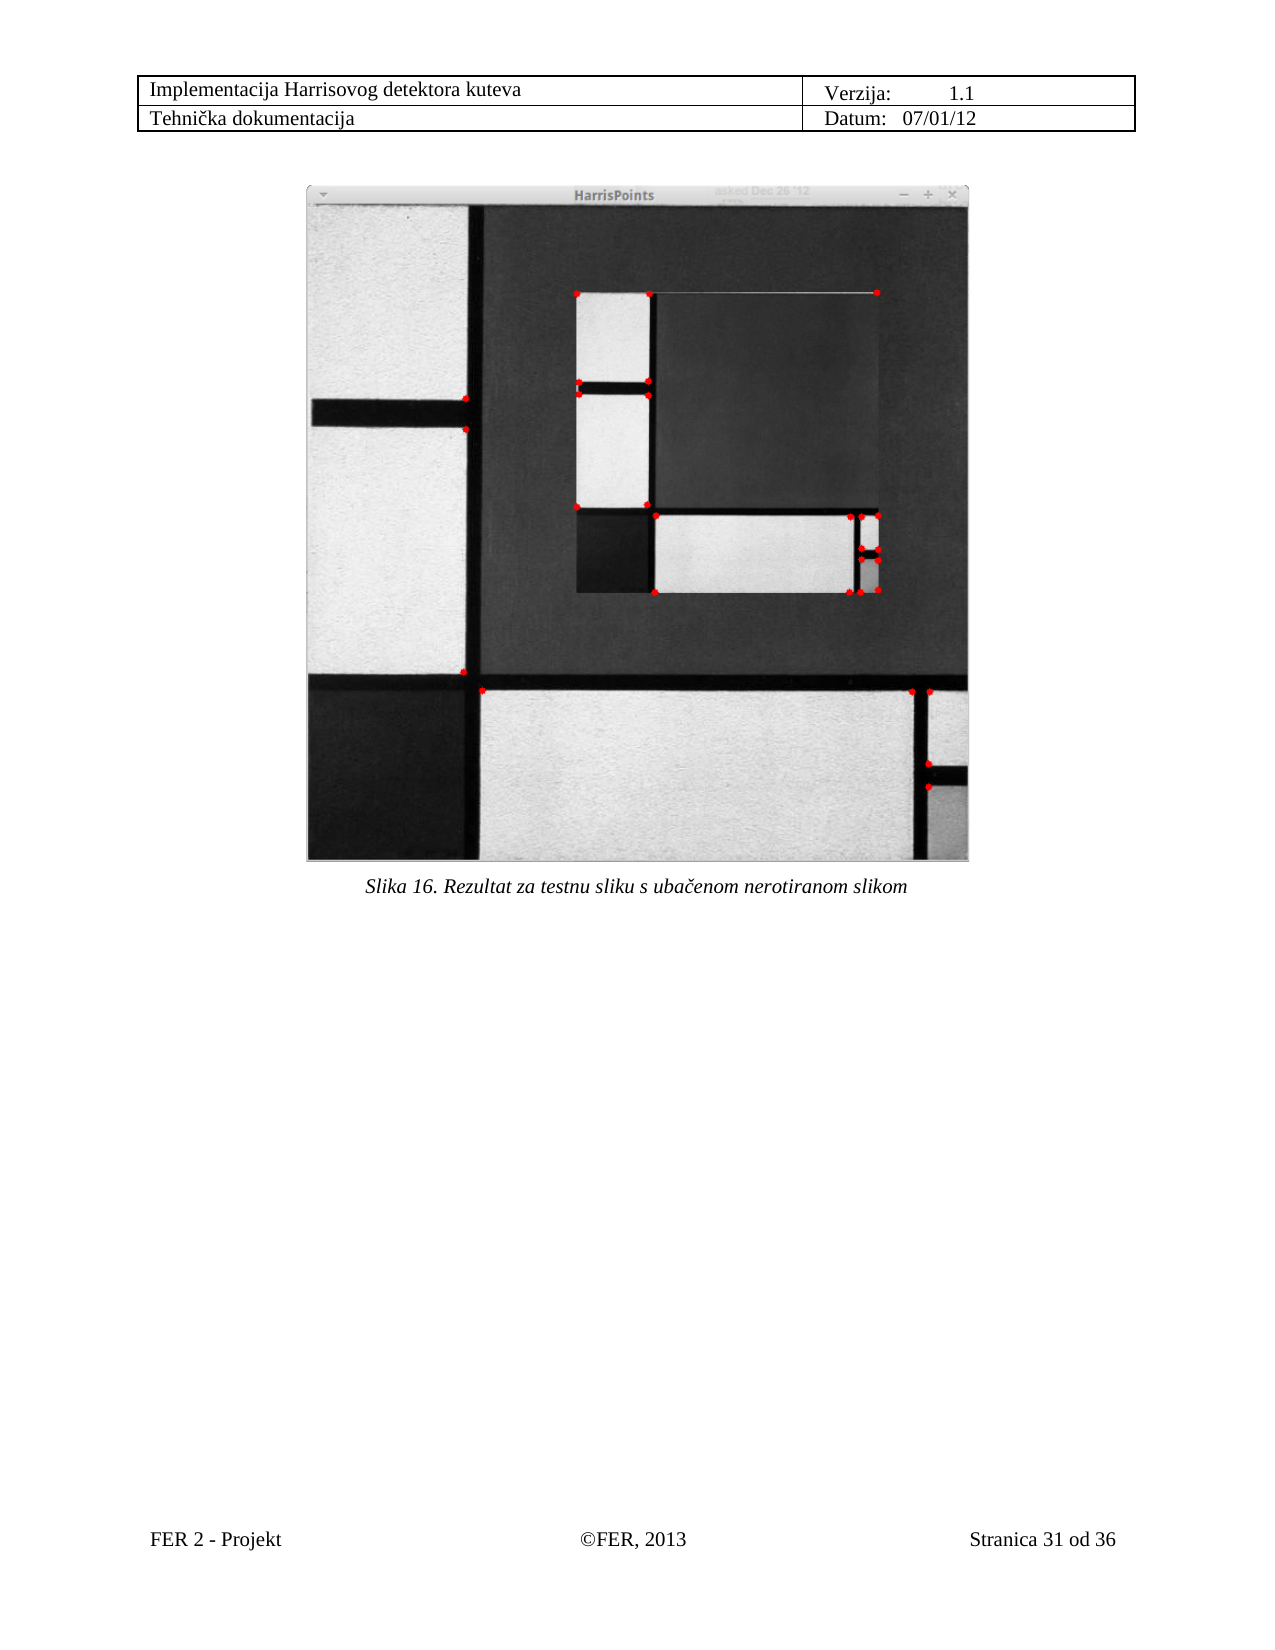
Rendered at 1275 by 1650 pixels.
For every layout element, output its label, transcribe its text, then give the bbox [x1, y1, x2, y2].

picture [306, 185, 970, 862]
text Slika 16. Rezultat za testnu sliku s ubačenom nerotiranom slikom [306, 862, 969, 898]
